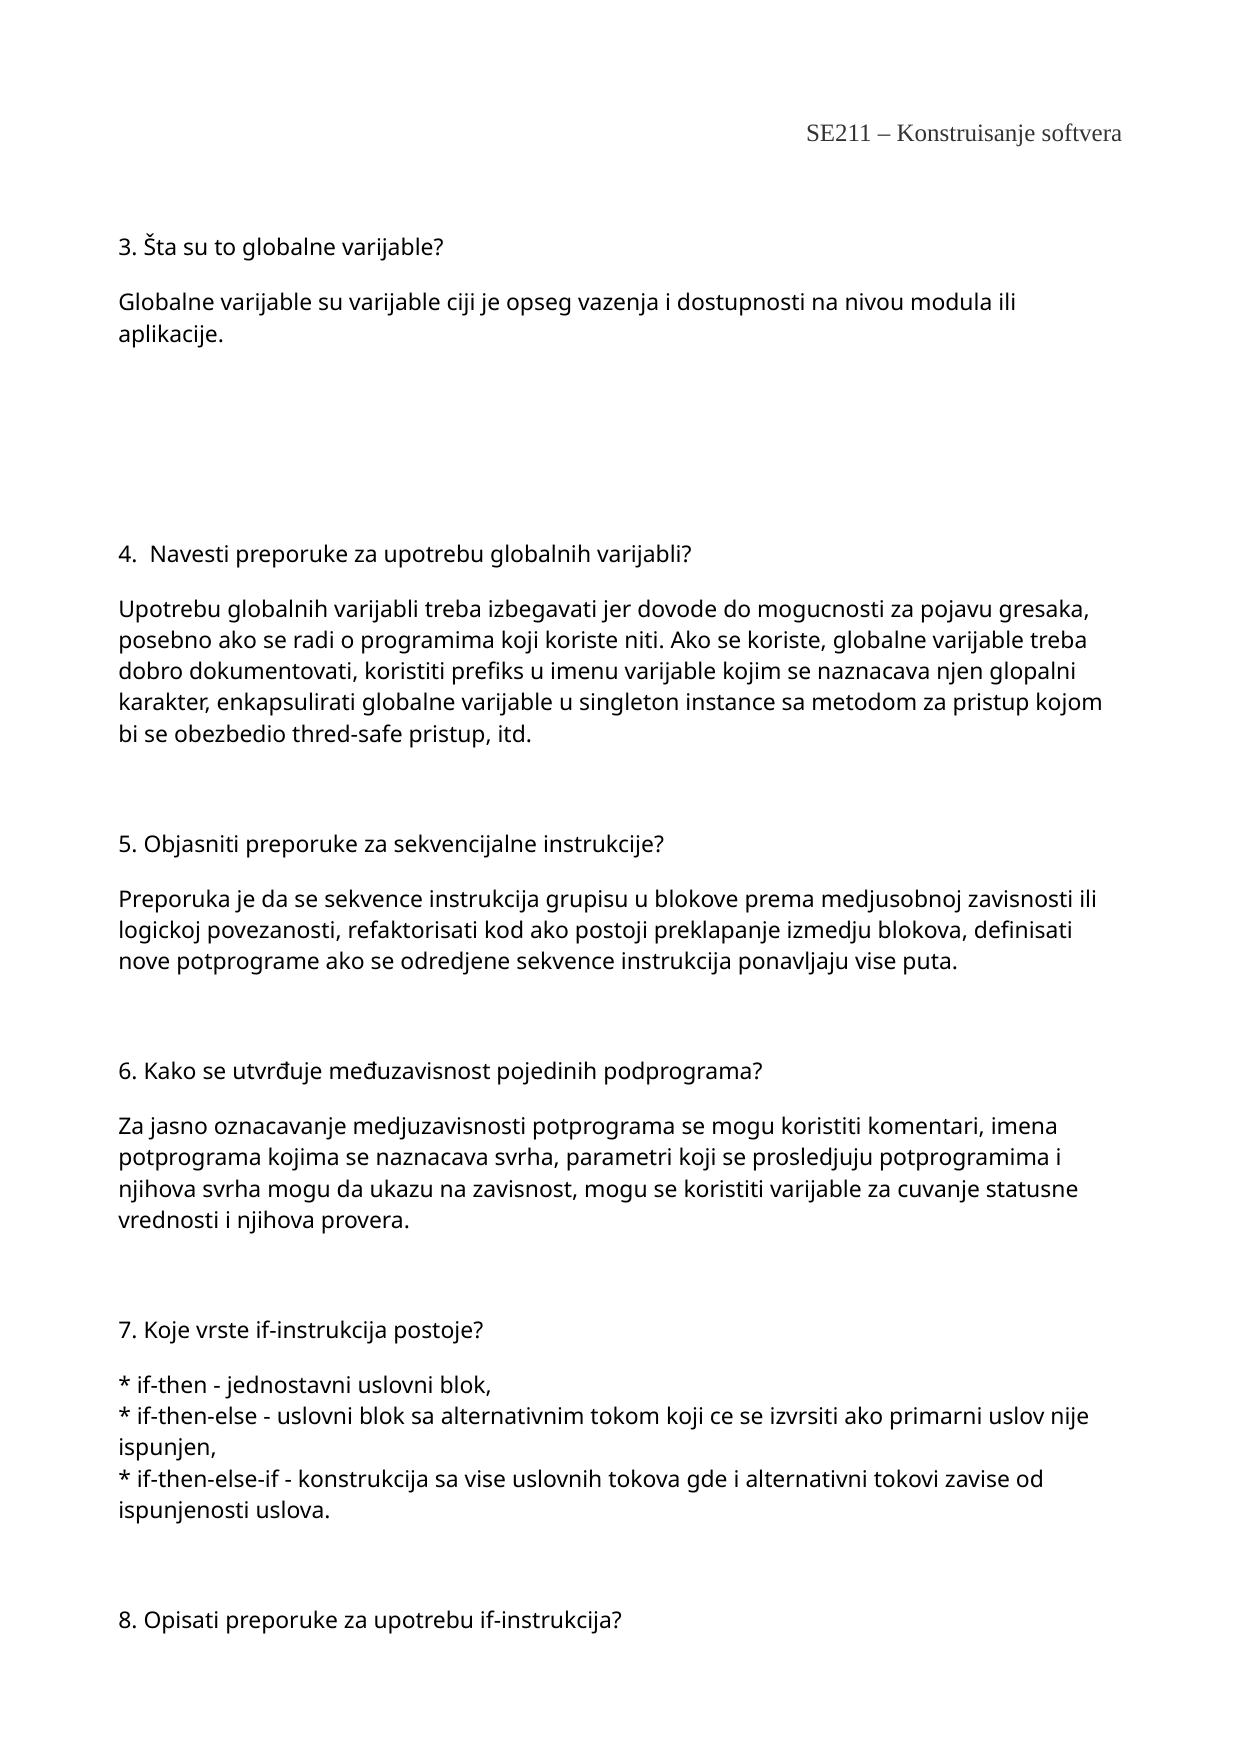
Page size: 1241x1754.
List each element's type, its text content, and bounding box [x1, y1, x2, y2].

text Globalne varijable su varijable ciji je opseg vazenja i dostupnosti na nivou modula ili aplikacije. [118, 286, 1122, 349]
text * if-then - jednostavni uslovni blok, * if-then-else - uslovni blok sa alternativnim tokom koji ce se izvrsiti ako primarni uslov nije ispunjen, * if-then-else-if - konstrukcija sa vise uslovnih tokova gde i alternativni tokovi zavise od ispunjenosti uslova. [118, 1369, 1122, 1525]
text 3. Šta su to globalne varijable? [118, 231, 1122, 263]
text Upotrebu globalnih varijabli treba izbegavati jer dovode do mogucnosti za pojavu gresaka, posebno ako se radi o programima koji koriste niti. Ako se koriste, globalne varijable treba dobro dokumentovati, koristiti prefiks u imenu varijable kojim se naznacava njen glopalni karakter, enkapsulirati globalne varijable u singleton instance sa metodom za pristup kojom bi se obezbedio thred-safe pristup, itd. [118, 593, 1122, 749]
text Preporuka je da se sekvence instrukcija grupisu u blokove prema medjusobnoj zavisnosti ili logickoj povezanosti, refaktorisati kod ako postoji preklapanje izmedju blokova, definisati nove potprograme ako se odredjene sekvence instrukcija ponavljaju vise puta. [118, 883, 1122, 976]
text 4. Navesti preporuke za upotrebu globalnih varijabli? [118, 538, 1122, 569]
text 8. Opisati preporuke za upotrebu if-instrukcija? [118, 1604, 1122, 1635]
text 7. Koje vrste if-instrukcija postoje? [118, 1314, 1122, 1345]
text 6. Kako se utvrđuje međuzavisnost pojedinih podprograma? [118, 1055, 1122, 1086]
text 5. Objasniti preporuke za sekvencijalne instrukcije? [118, 828, 1122, 859]
text Za jasno oznacavanje medjuzavisnosti potprograma se mogu koristiti komentari, imena potprograma kojima se naznacava svrha, parametri koji se prosledjuju potprogramima i njihova svrha mogu da ukazu na zavisnost, mogu se koristiti varijable za cuvanje statusne vrednosti i njihova provera. [118, 1110, 1122, 1235]
